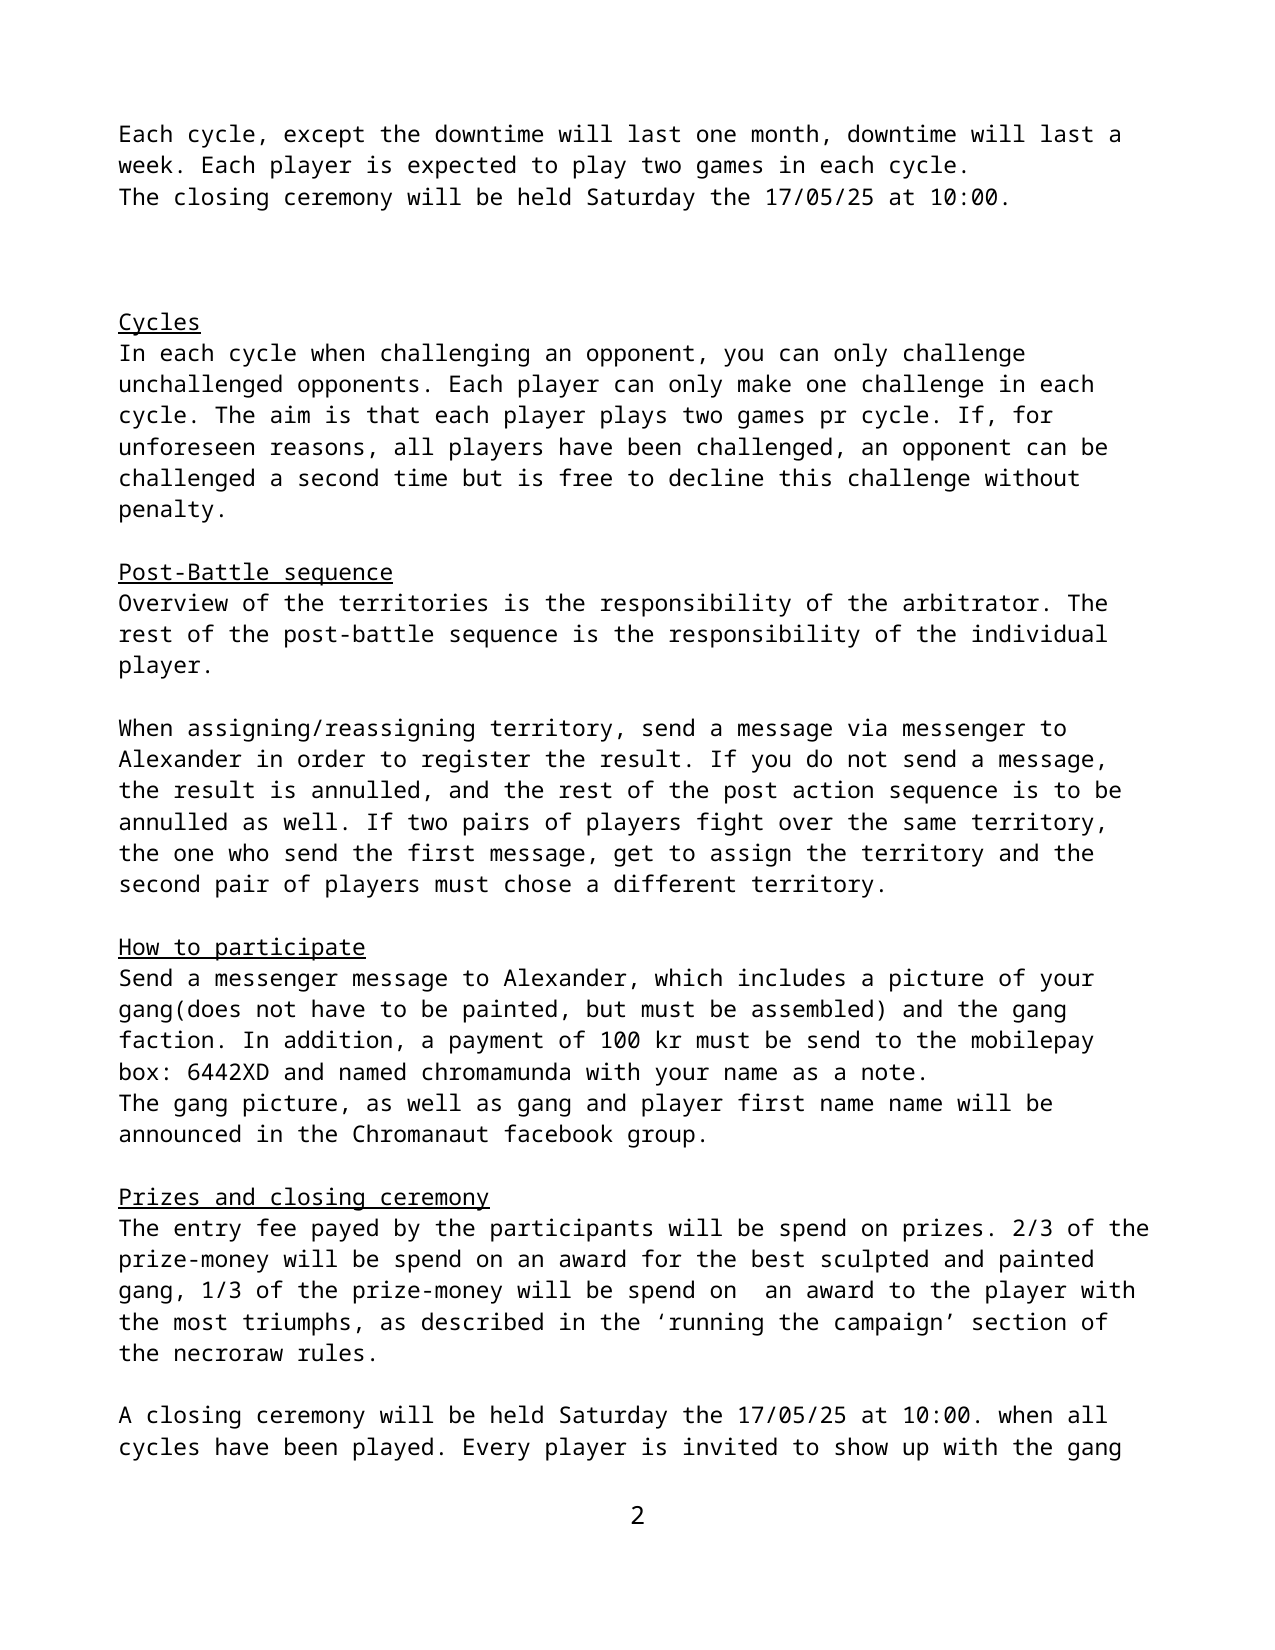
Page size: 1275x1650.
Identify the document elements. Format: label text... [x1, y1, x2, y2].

text Each cycle, except the downtime will last one month, downtime will last a week. Each player is expected to play two games in each cycle. [118, 118, 1157, 181]
text Cycles [118, 306, 1157, 337]
text The closing ceremony will be held Saturday the 17/05/25 at 10:00. [118, 181, 1157, 212]
text In each cycle when challenging an opponent, you can only challenge unchallenged opponents. Each player can only make one challenge in each cycle. The aim is that each player plays two games pr cycle. If, for unforeseen reasons, all players have been challenged, an opponent can be challenged a second time but is free to decline this challenge without penalty. [118, 337, 1157, 524]
text When assigning/reassigning territory, send a message via messenger to Alexander in order to register the result. If you do not send a message, the result is annulled, and the rest of the post action sequence is to be annulled as well. If two pairs of players fight over the same territory, the one who send the first message, get to assign the territory and the second pair of players must chose a different territory. [118, 712, 1157, 899]
text Overview of the territories is the responsibility of the arbitrator. The rest of the post-battle sequence is the responsibility of the individual player. [118, 587, 1157, 681]
text Prizes and closing ceremony [118, 1181, 1157, 1212]
text Send a messenger message to Alexander, which includes a picture of your gang(does not have to be painted, but must be assembled) and the gang faction. In addition, a payment of 100 kr must be send to the mobilepay box: 6442XD and named chromamunda with your name as a note. [118, 962, 1157, 1087]
text The entry fee payed by the participants will be spend on prizes. 2/3 of the prize-money will be spend on an award for the best sculpted and painted gang, 1/3 of the prize-money will be spend on an award to the player with the most triumphs, as described in the ‘running the campaign’ section of the necroraw rules. [118, 1212, 1157, 1368]
text The gang picture, as well as gang and player first name name will be announced in the Chromanaut facebook group. [118, 1087, 1157, 1149]
text Post-Battle sequence [118, 556, 1157, 587]
text How to participate [118, 931, 1157, 962]
text A closing ceremony will be held Saturday the 17/05/25 at 10:00. when all cycles have been played. Every player is invited to show up with the gang [118, 1399, 1157, 1462]
